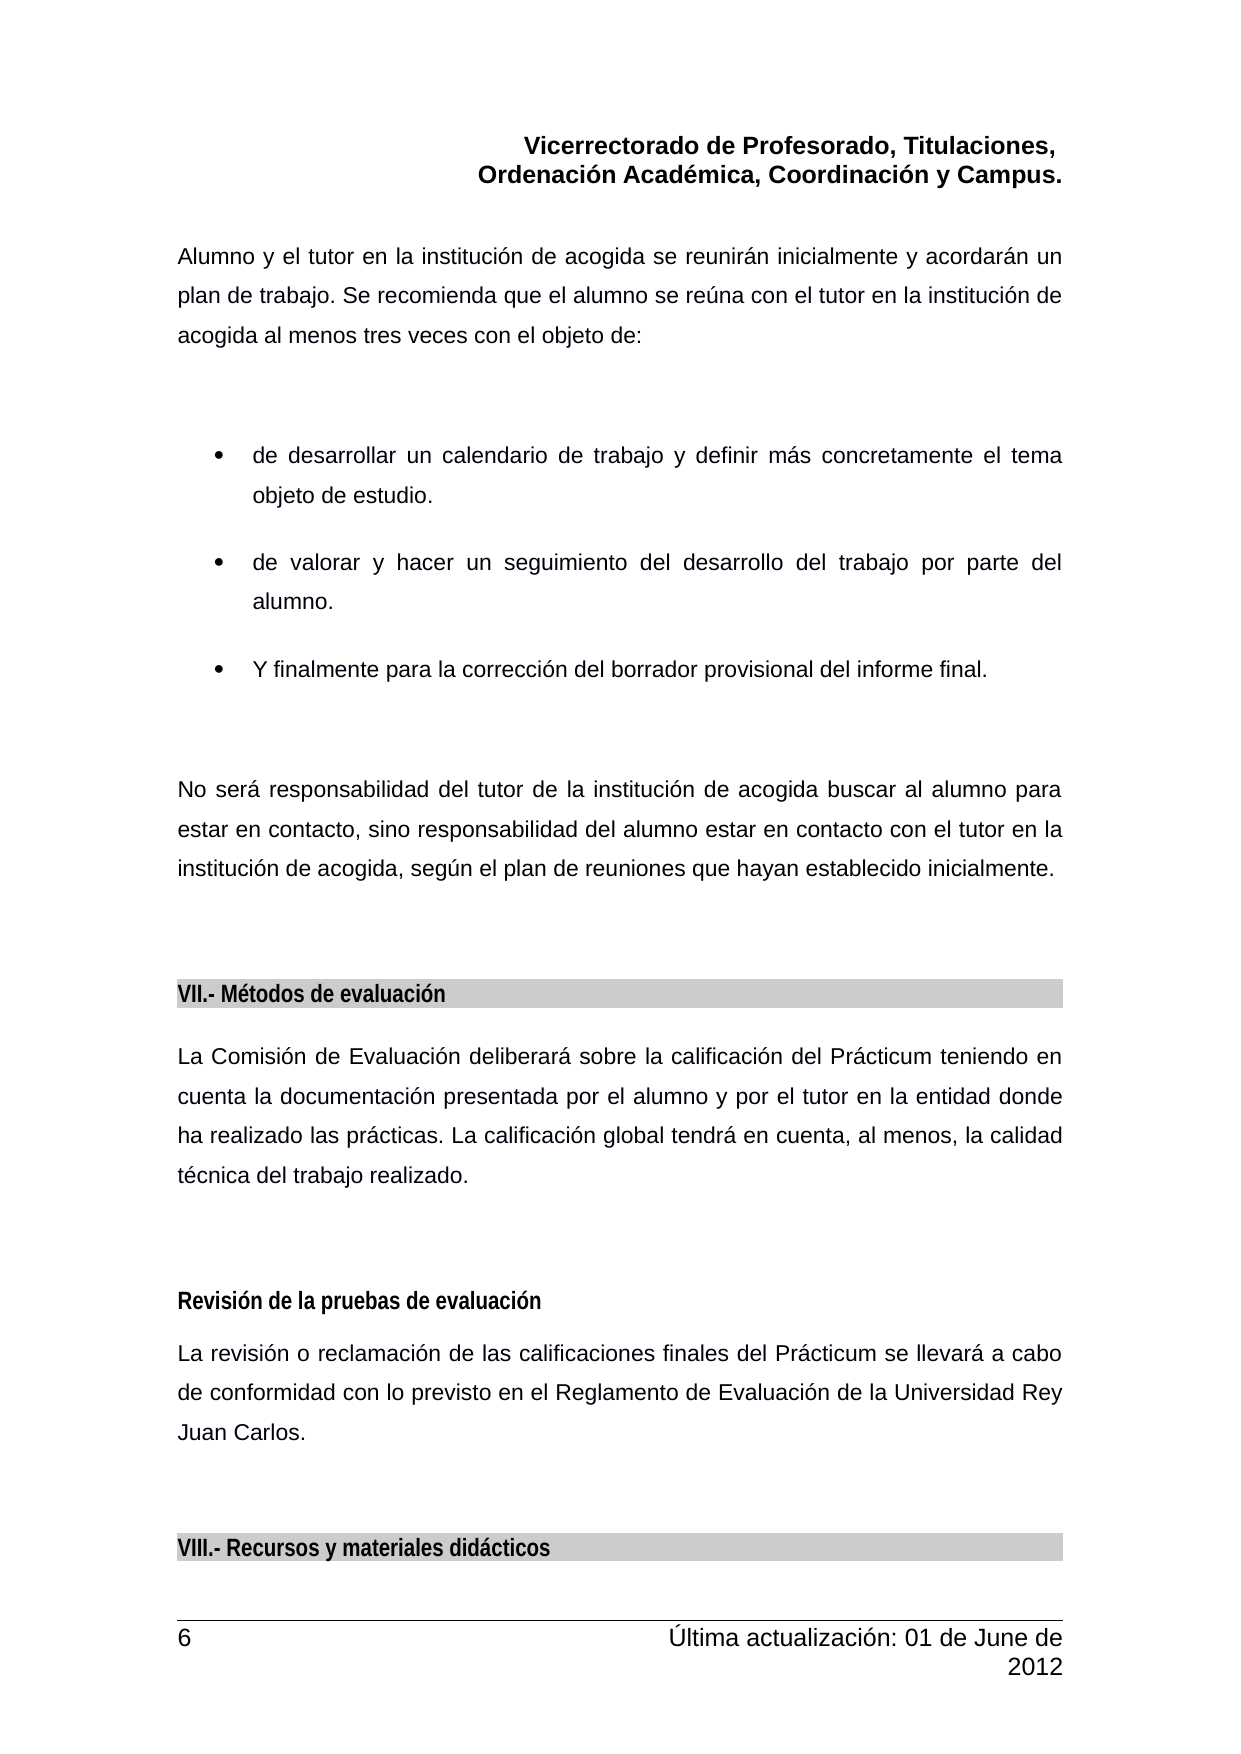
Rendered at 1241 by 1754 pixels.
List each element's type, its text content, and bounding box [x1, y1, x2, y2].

text La Comisión de Evaluación deliberará sobre la calificación del Prácticum teniendo en cuenta la documentación presentada por el alumno y por el tutor en la entidad donde ha realizado las prácticas. La calificación global tendrá en cuenta, al menos, la calidad técnica del trabajo realizado. [177, 1043, 1063, 1188]
list de valorar y hacer un seguimiento del desarrollo del trabajo por parte del alumno. [215, 549, 1063, 615]
text Revisión de la pruebas de evaluación [177, 1286, 1063, 1314]
text La revisión o reclamación de las calificaciones finales del Prácticum se llevará a cabo de conformidad con lo previsto en el Reglamento de Evaluación de la Universidad Rey Juan Carlos. [177, 1339, 1063, 1445]
text VII.- Métodos de evaluación [177, 979, 1063, 1008]
text VIII.- Recursos y materiales didácticos [177, 1533, 1063, 1561]
list de desarrollar un calendario de trabajo y definir más concretamente el tema objeto de estudio. [215, 442, 1063, 508]
text Alumno y el tutor en la institución de acogida se reunirán inicialmente y acordarán un plan de trabajo. Se recomienda que el alumno se reúna con el tutor en la institución de acogida al menos tres veces con el objeto de: [177, 243, 1063, 348]
list Y finalmente para la corrección del borrador provisional del informe final. [215, 656, 1063, 682]
text No será responsabilidad del tutor de la institución de acogida buscar al alumno para estar en contacto, sino responsabilidad del alumno estar en contacto con el tutor en la institución de acogida, según el plan de reuniones que hayan establecido inicialmente. [177, 776, 1063, 881]
